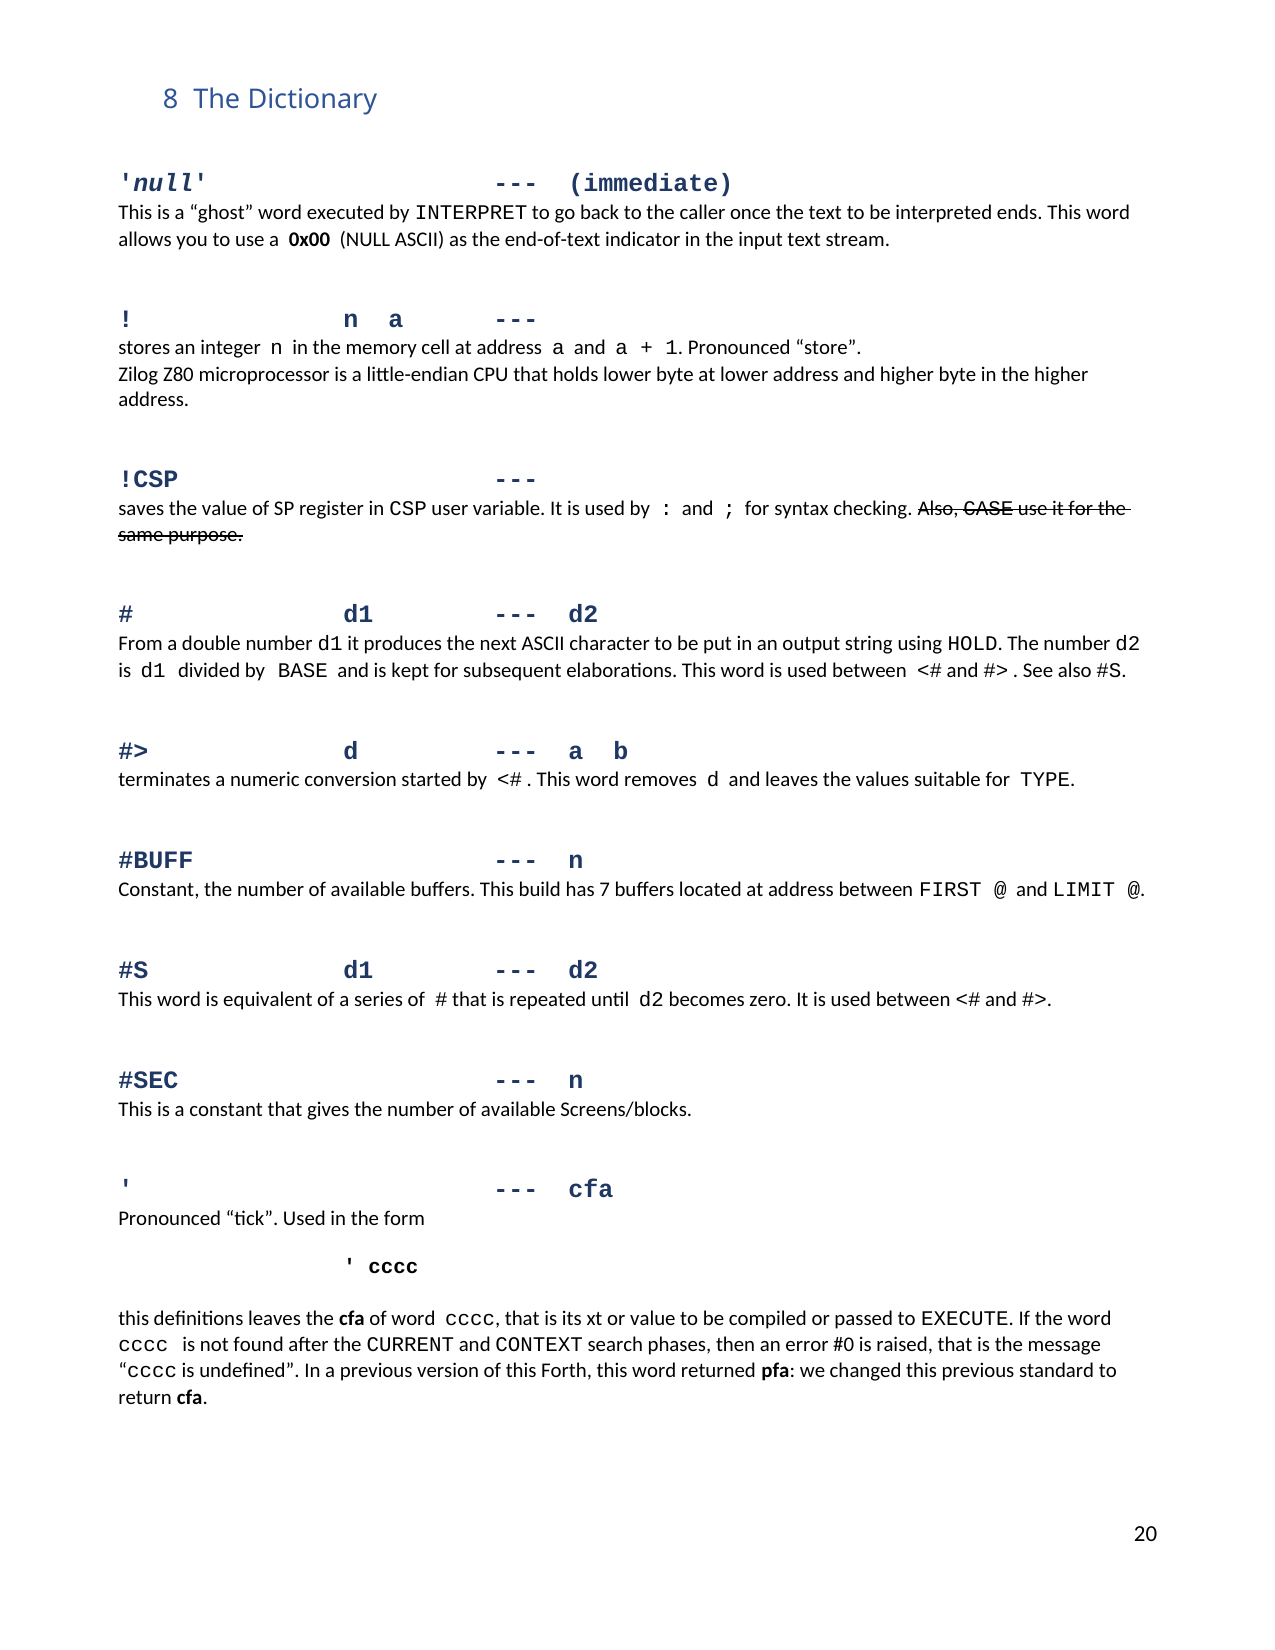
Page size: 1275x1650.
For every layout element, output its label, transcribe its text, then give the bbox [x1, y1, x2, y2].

text Pronounced “tick”. Used in the form [118, 1205, 1157, 1230]
text stores an integer n in the memory cell at address a and a + 1. Pronounced “store”. [118, 334, 1157, 361]
text saves the value of SP register in CSP user variable. It is used by : and ; for syntax checking. Also, CASE use it for the same purpose. [118, 495, 1157, 547]
text This is a constant that gives the number of available Screens/blocks. [118, 1096, 1157, 1121]
text From a double number d1 it produces the next ASCII character to be put in an output string using HOLD. The number d2 is d1 divided by BASE and is kept for subsequent elaborations. This word is used between <# and #> . See also #S. [118, 630, 1157, 683]
text This word is equivalent of a series of # that is repeated until d2 becomes zero. It is used between <# and #>. [118, 986, 1157, 1013]
text ' cccc [118, 1256, 1157, 1279]
subtitle The Dictionary [156, 79, 1157, 116]
text terminates a numeric conversion started by <# . This word removes d and leaves the values suitable for TYPE. [118, 767, 1157, 793]
subtitle ! n a --- [118, 306, 1157, 334]
text Zilog Z80 microprocessor is a little-endian CPU that holds lower byte at lower address and higher byte in the higher address. [118, 361, 1157, 412]
subtitle #S d1 --- d2 [118, 958, 1157, 986]
subtitle 'null' --- (immediate) [118, 171, 1157, 199]
text this definitions leaves the cfa of word cccc, that is its xt or value to be compiled or passed to EXECUTE. If the word cccc is not found after the CURRENT and CONTEXT search phases, then an error #0 is raised, that is the message “cccc is undefined”. In a previous version of this Forth, this word returned pfa: we changed this previous standard to return cfa. [118, 1305, 1157, 1409]
subtitle #BUFF --- n [118, 848, 1157, 876]
subtitle ' --- cfa [118, 1176, 1157, 1205]
subtitle # d1 --- d2 [118, 602, 1157, 630]
text Constant, the number of available buffers. This build has 7 buffers located at address between FIRST @ and LIMIT @. [118, 876, 1157, 903]
subtitle #SEC --- n [118, 1068, 1157, 1096]
text This is a “ghost” word executed by INTERPRET to go back to the caller once the text to be interpreted ends. This word allows you to use a 0x00 (NULL ASCII) as the end-of-text indicator in the input text stream. [118, 199, 1157, 251]
subtitle #> d --- a b [118, 738, 1157, 767]
subtitle !CSP --- [118, 467, 1157, 495]
